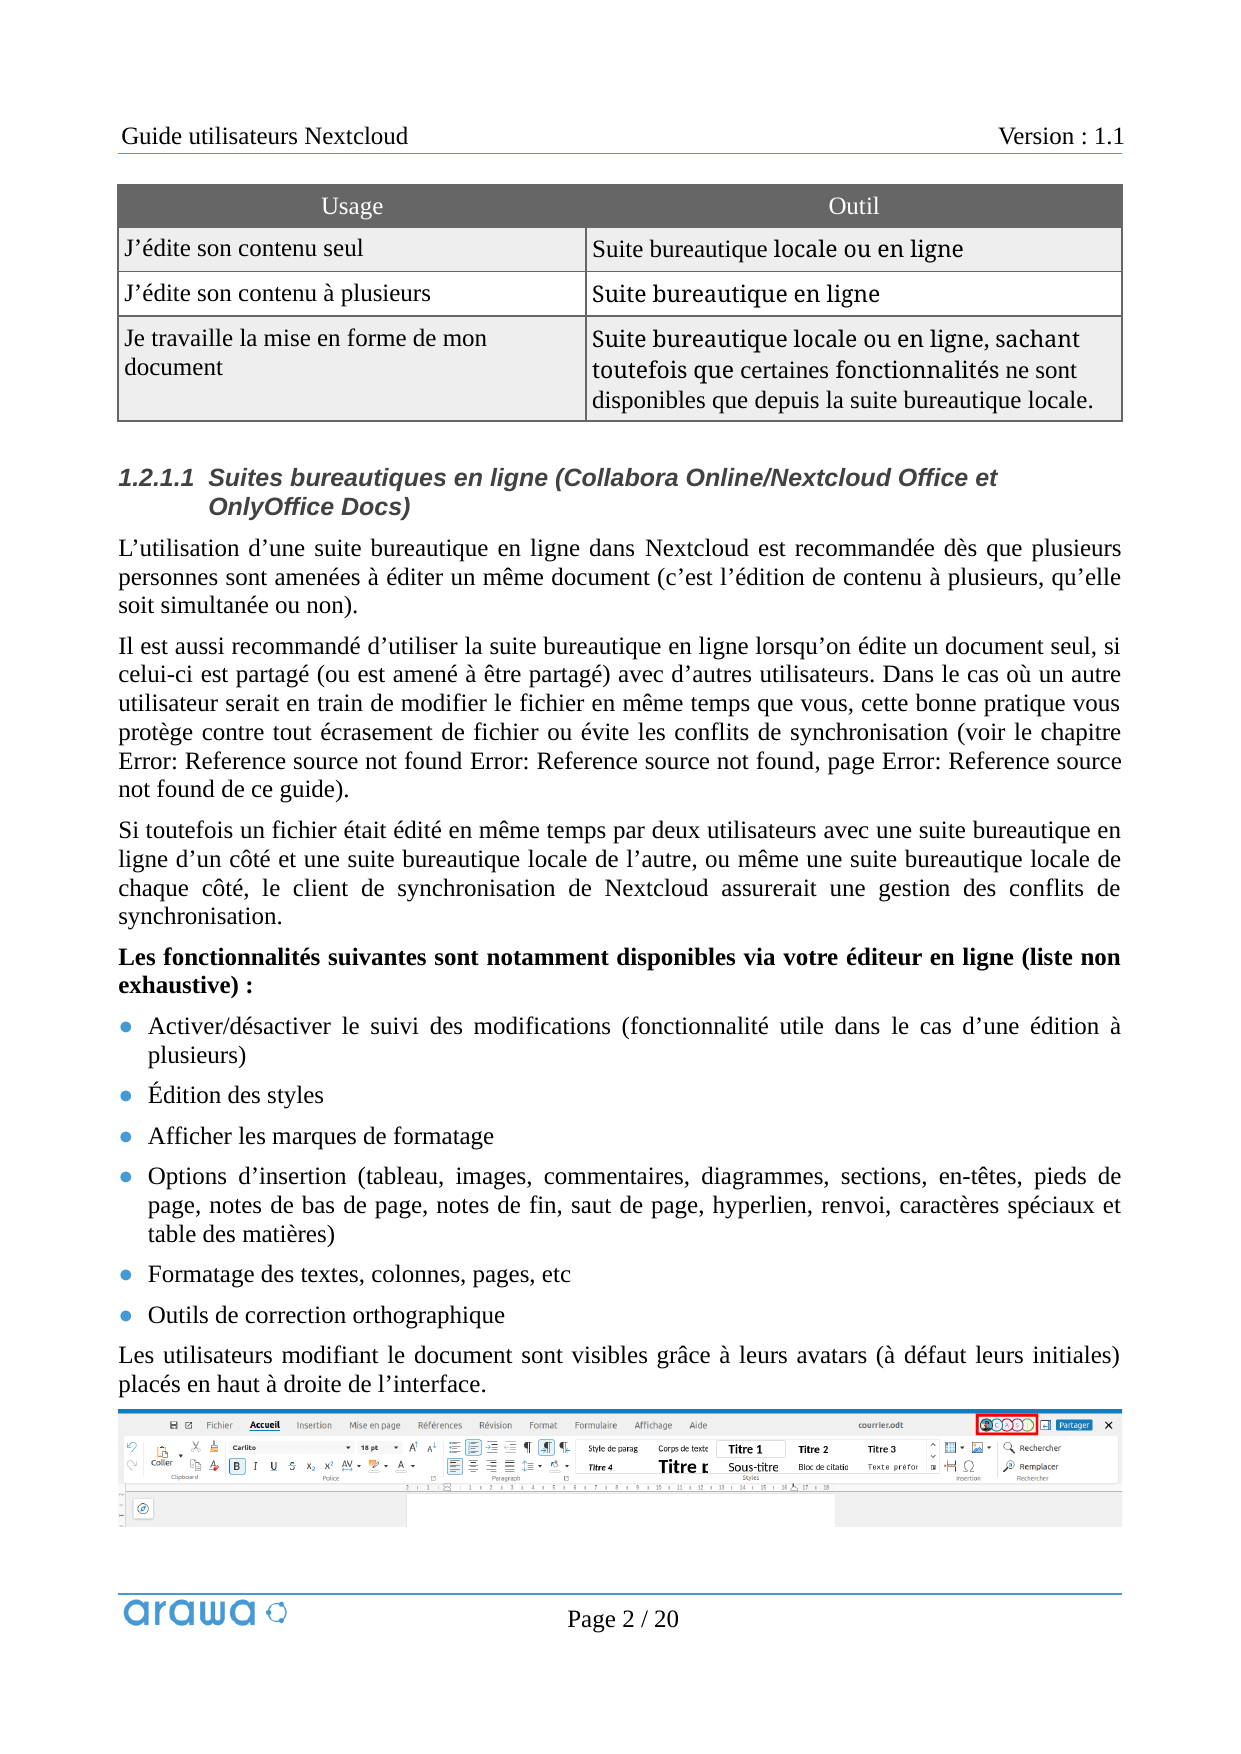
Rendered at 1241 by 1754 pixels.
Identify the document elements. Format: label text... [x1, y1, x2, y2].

text Les utilisateurs modifiant le document sont visibles grâce à leurs avatars (à défaut leurs initiales) placés en haut à droite de l’interface. [118, 1341, 1122, 1398]
table_header Outil [587, 185, 1121, 226]
table_cell Je travaille la mise en forme de mon document [119, 317, 585, 420]
text Les fonctionnalités suivantes sont notamment disponibles via votre éditeur en ligne (liste non exhaustive) : [118, 942, 1122, 999]
list Outils de correction orthographique [118, 1300, 1122, 1329]
text L’utilisation d’une suite bureautique en ligne dans Nextcloud est recommandée dès que plusieurs personnes sont amenées à éditer un même document (c’est l’édition de contenu à plusieurs, qu’elle soit simultanée ou non). [118, 533, 1122, 619]
list Formatage des textes, colonnes, pages, etc [118, 1259, 1122, 1288]
table_header Usage [119, 185, 585, 226]
text Il est aussi recommandé d’utiliser la suite bureautique en ligne lorsqu’on édite un document seul, si celui-ci est partagé (ou est amené à être partagé) avec d’autres utilisateurs. Dans le cas où un autre utilisateur serait en train de modifier le fichier en même temps que vous, cette bonne pratique vous protège contre tout écrasement de fichier ou évite les conflits de synchronisation (voir le chapitre Erreur : source de la référence non trouvée Erreur : source de la référence non trouvée, page Erreur : source de la référence non trouvée de ce guide). [118, 631, 1122, 803]
table_cell J’édite son contenu seul [119, 228, 585, 271]
list Options d’insertion (tableau, images, commentaires, diagrammes, sections, en-têtes, pieds de page, notes de bas de page, notes de fin, saut de page, hyperlien, renvoi, caractères spéciaux et table des matières) [118, 1161, 1122, 1248]
picture [118, 1409, 1123, 1527]
picture [121, 1597, 290, 1628]
table_cell J’édite son contenu à plusieurs [119, 272, 585, 315]
table_cell Suite bureautique locale ou en ligne [587, 228, 1121, 271]
list Édition des styles [118, 1080, 1122, 1109]
subtitle Suites bureautiques en ligne (Collabora Online/Nextcloud Office et OnlyOffice Docs) [118, 463, 1122, 520]
list Activer/désactiver le suivi des modifications (fonctionnalité utile dans le cas d’une édition à plusieurs) [118, 1011, 1122, 1069]
table_cell Suite bureautique locale ou en ligne, sachant toutefois que certaines fonctionnalités ne sont disponibles que depuis la suite bureautique locale. [587, 317, 1121, 420]
text Si toutefois un fichier était édité en même temps par deux utilisateurs avec une suite bureautique en ligne d’un côté et une suite bureautique locale de l’autre, ou même une suite bureautique locale de chaque côté, le client de synchronisation de Nextcloud assurerait une gestion des conflits de synchronisation. [118, 815, 1122, 930]
table_cell Suite bureautique en ligne [587, 272, 1121, 315]
list Afficher les marques de formatage [118, 1121, 1122, 1150]
